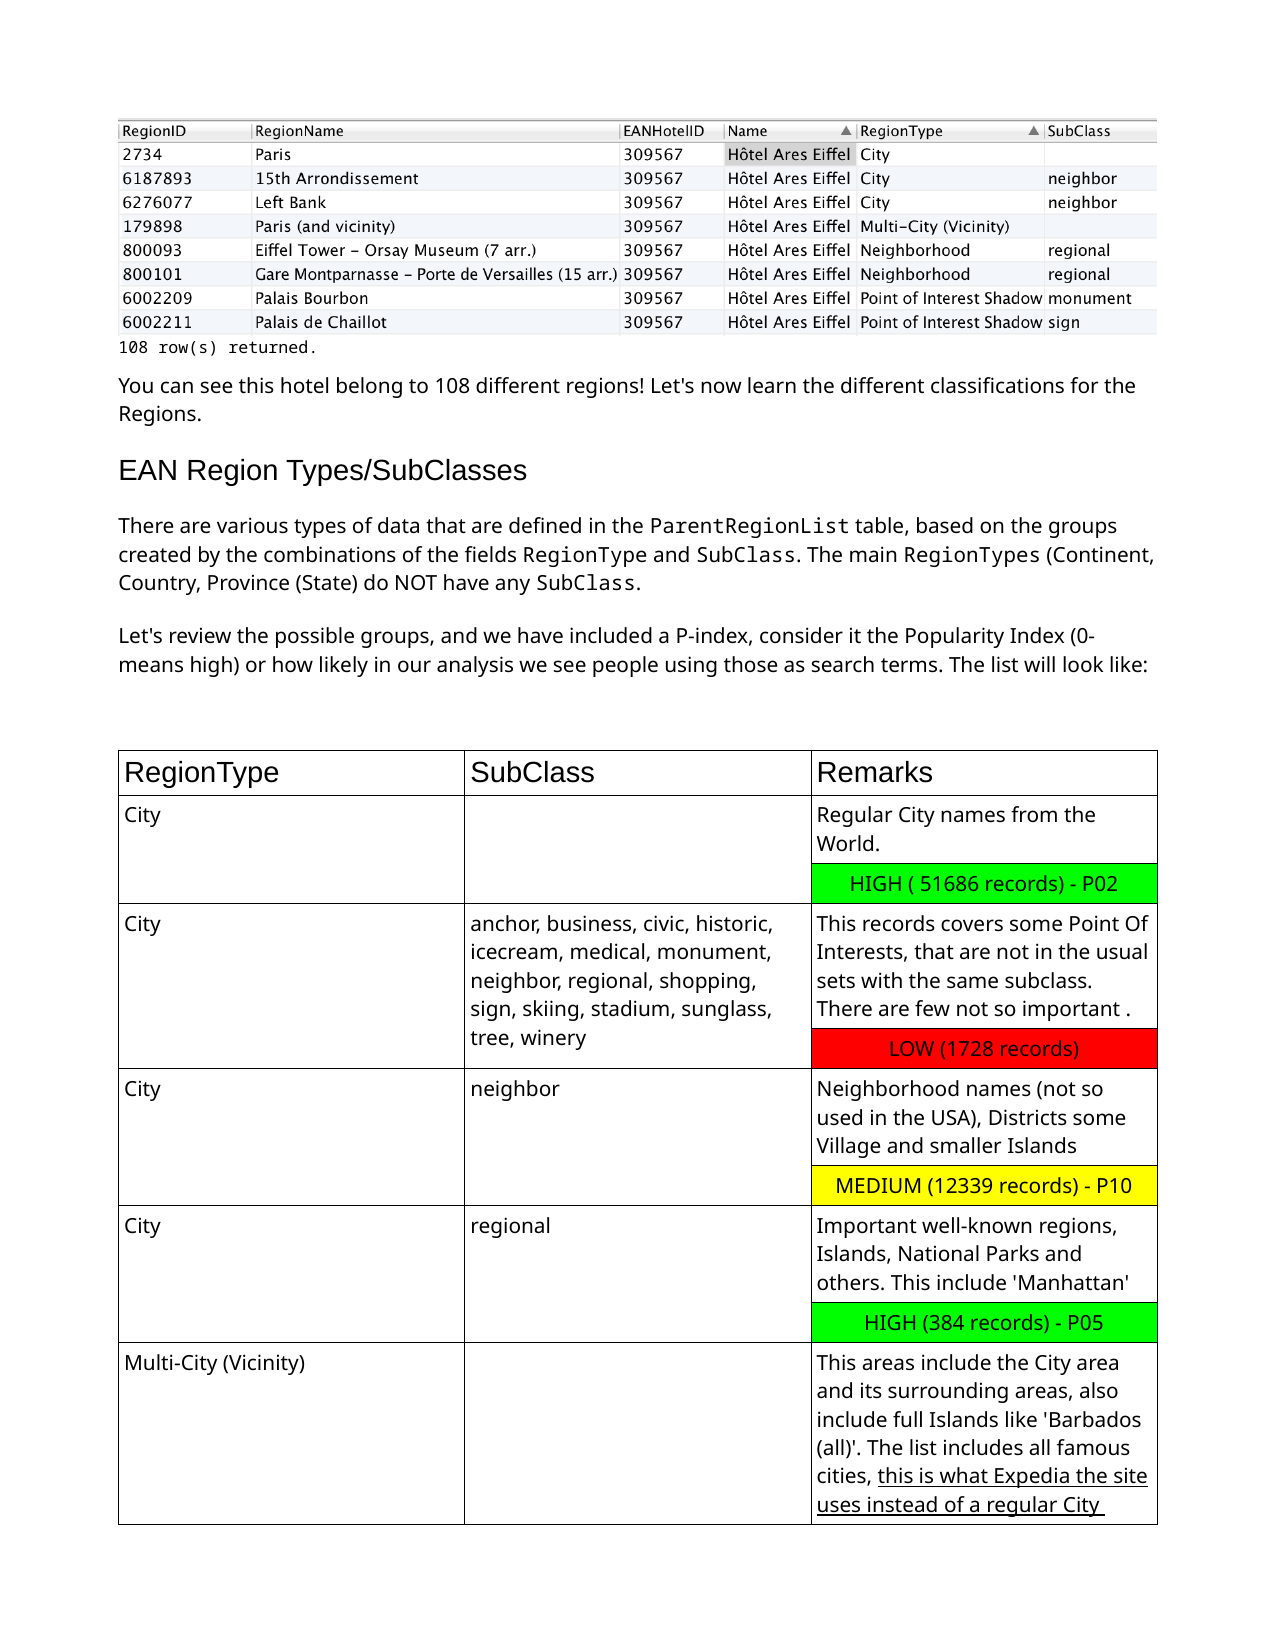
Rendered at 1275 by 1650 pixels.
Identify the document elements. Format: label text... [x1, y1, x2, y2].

table_cell LOW (1728 records) [812, 1029, 1157, 1068]
table_cell [465, 796, 811, 903]
table_cell City [119, 904, 464, 1068]
picture [118, 118, 1157, 336]
table_cell City [119, 1069, 464, 1205]
subtitle EAN Region Types/SubClasses [118, 453, 1157, 486]
table_cell Regular City names from the World. [812, 796, 1157, 863]
table_cell City [119, 796, 464, 903]
table_cell HIGH (384 records) - P05 [812, 1303, 1157, 1342]
table_cell Multi-City (Vicinity) [119, 1343, 464, 1524]
table_cell [465, 1343, 811, 1524]
table_header SubClass [465, 751, 811, 794]
subtitle Let's review the possible groups, and we have included a P-index, consider it the Popularity Index (0-means high) or how likely in our analysis we see people using those as search terms. The list will look like: [118, 622, 1157, 678]
table_cell City [119, 1206, 464, 1342]
subtitle 108 row(s) returned. [118, 336, 1157, 358]
table_cell MEDIUM (12339 records) - P10 [812, 1166, 1157, 1205]
table_header RegionType [119, 751, 464, 794]
table_cell anchor, business, civic, historic, icecream, medical, monument, neighbor, regional, shopping, sign, skiing, stadium, sunglass, tree, winery [465, 904, 811, 1068]
table_cell HIGH ( 51686 records) - P02 [812, 864, 1157, 903]
table_cell This areas include the City area and its surrounding areas, also include full Islands like 'Barbados (all)'. The list includes all famous cities, this is what Expedia the site uses instead of a regular City [812, 1343, 1157, 1524]
table_cell Neighborhood names (not so used in the USA), Districts some Village and smaller Islands [812, 1069, 1157, 1165]
table_header Remarks [812, 751, 1157, 794]
table_cell neighbor [465, 1069, 811, 1205]
table_cell Important well-known regions, Islands, National Parks and others. This include 'Manhattan' [812, 1206, 1157, 1302]
table_cell This records covers some Point Of Interests, that are not in the usual sets with the same subclass. There are few not so important . [812, 904, 1157, 1028]
table_cell regional [465, 1206, 811, 1342]
text You can see this hotel belong to 108 different regions! Let's now learn the different classifications for the Regions. [118, 371, 1157, 428]
subtitle There are various types of data that are defined in the ParentRegionList table, based on the groups created by the combinations of the fields RegionType and SubClass. The main RegionTypes (Continent, Country, Province (State) do NOT have any SubClass. [118, 511, 1157, 597]
